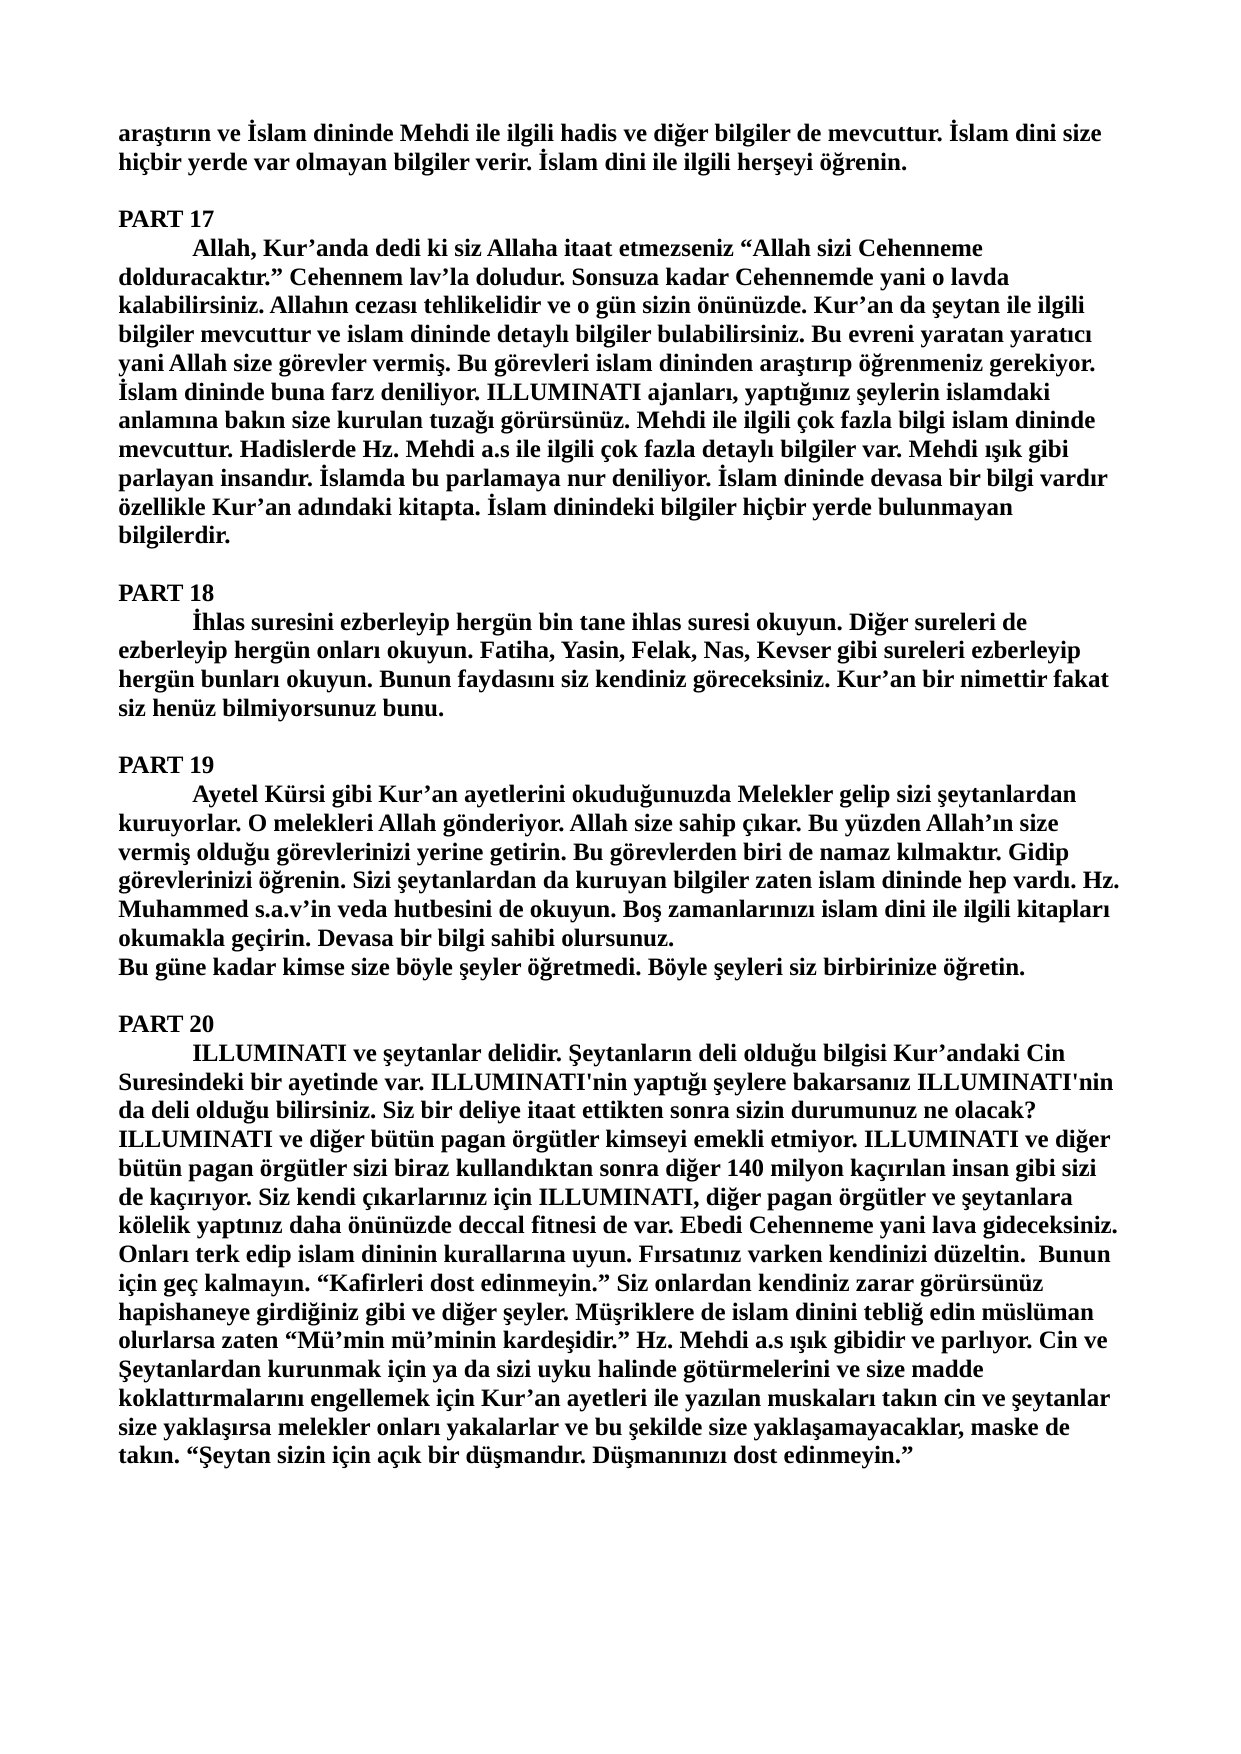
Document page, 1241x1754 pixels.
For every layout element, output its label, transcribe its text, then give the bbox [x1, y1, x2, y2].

text PART 17 [118, 204, 1122, 233]
text PART 20 [118, 1009, 1122, 1038]
text PART 18 [118, 578, 1122, 607]
text İhlas suresini ezberleyip hergün bin tane ihlas suresi okuyun. Diğer sureleri de ezberleyip hergün onları okuyun. Fatiha, Yasin, Felak, Nas, Kevser gibi sureleri ezberleyip hergün bunları okuyun. Bunun faydasını siz kendiniz göreceksiniz. Kur’an bir nimettir fakat siz henüz bilmiyorsunuz bunu. [118, 607, 1122, 722]
text Bu güne kadar kimse size böyle şeyler öğretmedi. Böyle şeyleri siz birbirinize öğretin. [118, 952, 1122, 981]
text Allah, Kur’anda dedi ki siz Allaha itaat etmezseniz “Allah sizi Cehenneme dolduracaktır.” Cehennem lav’la doludur. Sonsuza kadar Cehennemde yani o lavda kalabilirsiniz. Allahın cezası tehlikelidir ve o gün sizin önünüzde. Kur’an da şeytan ile ilgili bilgiler mevcuttur ve islam dininde detaylı bilgiler bulabilirsiniz. Bu evreni yaratan yaratıcı yani Allah size görevler vermiş. Bu görevleri islam dininden araştırıp öğrenmeniz gerekiyor. İslam dininde buna farz deniliyor. ILLUMINATI ajanları, yaptığınız şeylerin islamdaki anlamına bakın size kurulan tuzağı görürsünüz. Mehdi ile ilgili çok fazla bilgi islam dininde mevcuttur. Hadislerde Hz. Mehdi a.s ile ilgili çok fazla detaylı bilgiler var. Mehdi ışık gibi parlayan insandır. İslamda bu parlamaya nur deniliyor. İslam dininde devasa bir bilgi vardır özellikle Kur’an adındaki kitapta. İslam dinindeki bilgiler hiçbir yerde bulunmayan bilgilerdir. [118, 233, 1122, 549]
text Ayetel Kürsi gibi Kur’an ayetlerini okuduğunuzda Melekler gelip sizi şeytanlardan kuruyorlar. O melekleri Allah gönderiyor. Allah size sahip çıkar. Bu yüzden Allah’ın size vermiş olduğu görevlerinizi yerine getirin. Bu görevlerden biri de namaz kılmaktır. Gidip görevlerinizi öğrenin. Sizi şeytanlardan da kuruyan bilgiler zaten islam dininde hep vardı. Hz. Muhammed s.a.v’in veda hutbesini de okuyun. Boş zamanlarınızı islam dini ile ilgili kitapları okumakla geçirin. Devasa bir bilgi sahibi olursunuz. [118, 779, 1122, 952]
text ILLUMINATI ve şeytanlar delidir. Şeytanların deli olduğu bilgisi Kur’andaki Cin Suresindeki bir ayetinde var. ILLUMINATI'nin yaptığı şeylere bakarsanız ILLUMINATI'nin da deli olduğu bilirsiniz. Siz bir deliye itaat ettikten sonra sizin durumunuz ne olacak? ILLUMINATI ve diğer bütün pagan örgütler kimseyi emekli etmiyor. ILLUMINATI ve diğer bütün pagan örgütler sizi biraz kullandıktan sonra diğer 140 milyon kaçırılan insan gibi sizi de kaçırıyor. Siz kendi çıkarlarınız için ILLUMINATI, diğer pagan örgütler ve şeytanlara kölelik yaptınız daha önünüzde deccal fitnesi de var. Ebedi Cehenneme yani lava gideceksiniz. Onları terk edip islam dininin kurallarına uyun. Fırsatınız varken kendinizi düzeltin. Bunun için geç kalmayın. “Kafirleri dost edinmeyin.” Siz onlardan kendiniz zarar görürsünüz hapishaneye girdiğiniz gibi ve diğer şeyler. Müşriklere de islam dinini tebliğ edin müslüman olurlarsa zaten “Mü’min mü’minin kardeşidir.” Hz. Mehdi a.s ışık gibidir ve parlıyor. Cin ve Şeytanlardan kurunmak için ya da sizi uyku halinde götürmelerini ve size madde koklattırmalarını engellemek için Kur’an ayetleri ile yazılan muskaları takın cin ve şeytanlar size yaklaşırsa melekler onları yakalarlar ve bu şekilde size yaklaşamayacaklar, maske de takın. “Şeytan sizin için açık bir düşmandır. Düşmanınızı dost edinmeyin.” [118, 1038, 1122, 1469]
text PART 19 [118, 751, 1122, 779]
text araştırın ve İslam dininde Mehdi ile ilgili hadis ve diğer bilgiler de mevcuttur. İslam dini size hiçbir yerde var olmayan bilgiler verir. İslam dini ile ilgili herşeyi öğrenin. [118, 118, 1122, 176]
